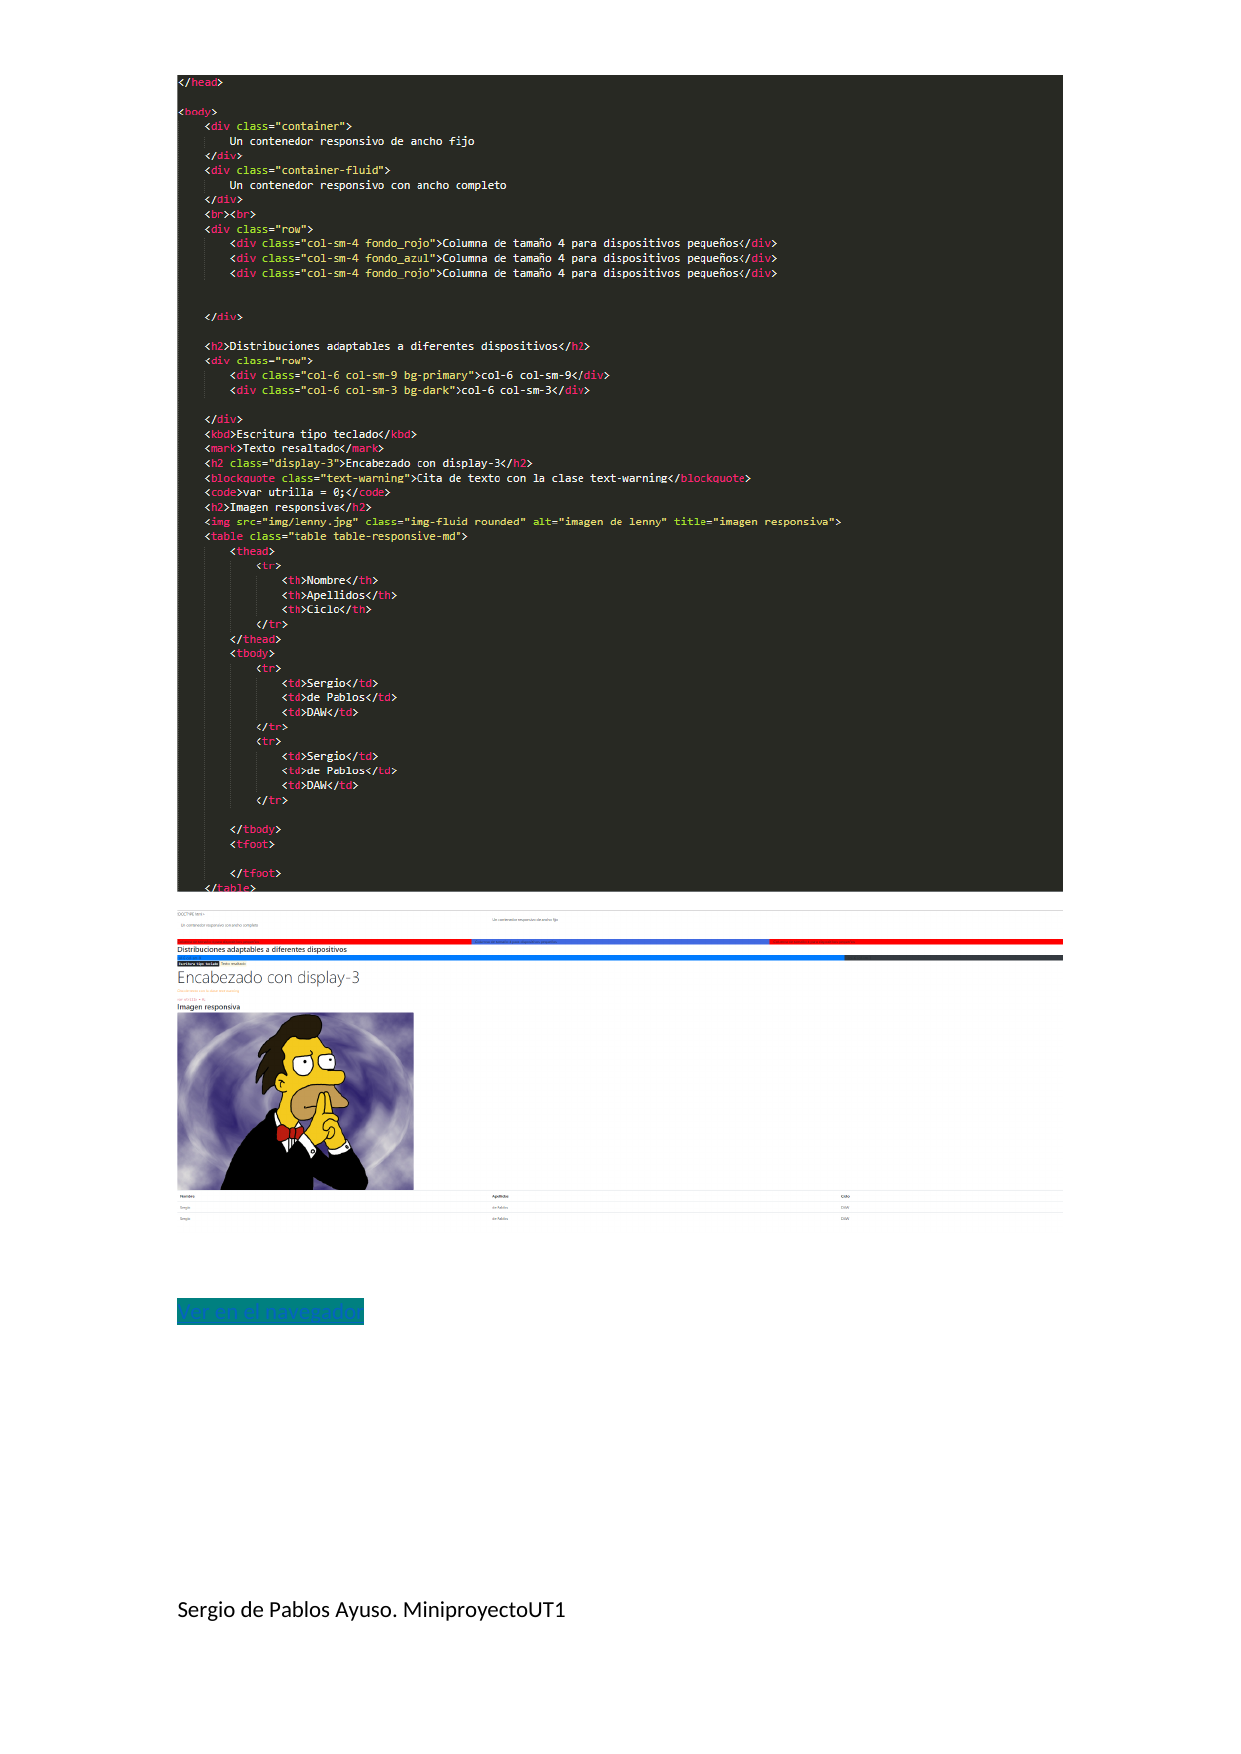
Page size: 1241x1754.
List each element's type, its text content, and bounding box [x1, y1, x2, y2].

text Ver en el navegador [177, 1297, 1063, 1325]
